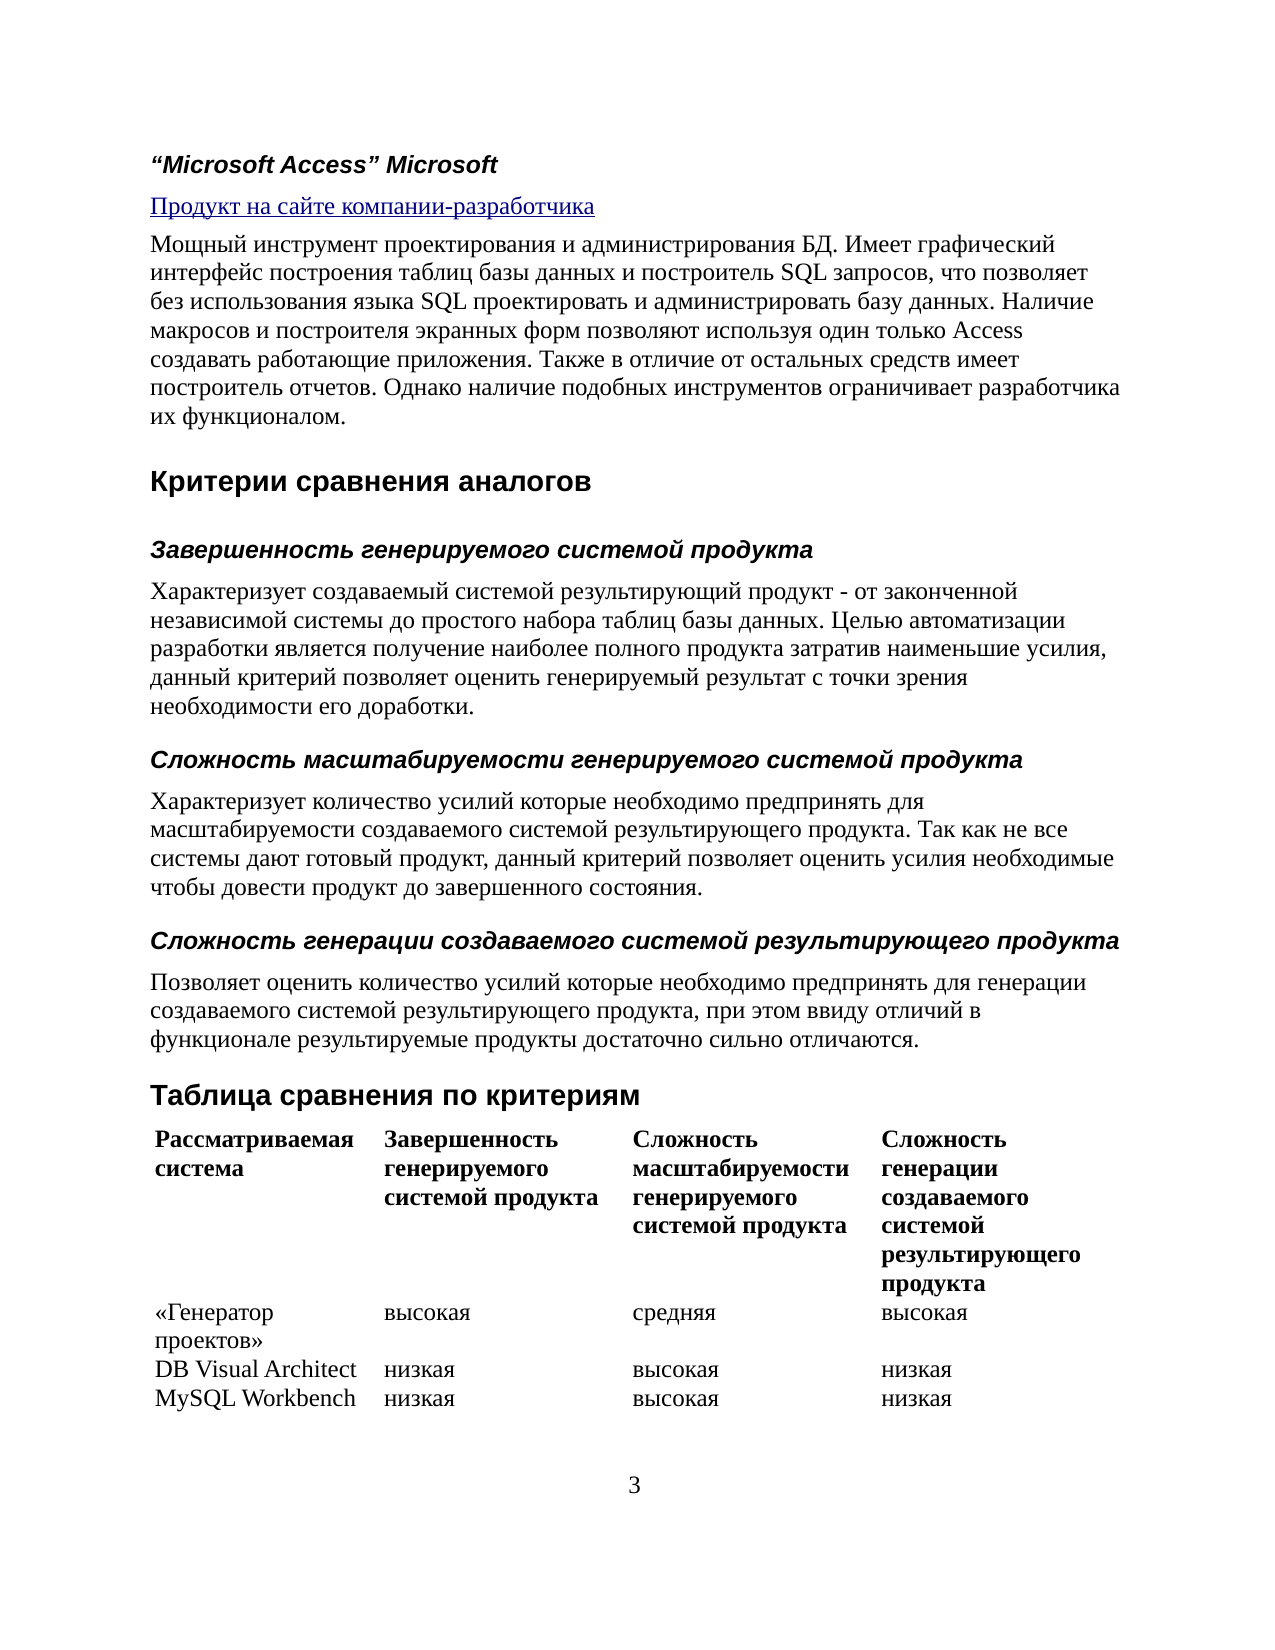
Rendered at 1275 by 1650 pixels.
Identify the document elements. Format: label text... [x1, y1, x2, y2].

text Мощный инструмент проектирования и администрирования БД. Имеет графический интерфейс построения таблиц базы данных и построитель SQL запросов, что позволяет без использования языка SQL проектировать и администрировать базу данных. Наличие макросов и построителя экранных форм позволяют используя один только Access создавать работающие приложения. Также в отличие от остальных средств имеет построитель отчетов. Однако наличие подобных инструментов ограничивает разработчика их функционалом. [150, 229, 1125, 430]
text Продукт на сайте компании-разработчика [150, 191, 1125, 220]
subtitle “Microsoft Access” Microsoft [150, 150, 1125, 178]
subtitle Таблица сравнения по критериям [150, 1078, 1125, 1112]
text Позволяет оценить количество усилий которые необходимо предпринять для генерации создаваемого системой результирующего продукта, при этом ввиду отличий в функционале результируемые продукты достаточно сильно отличаются. [150, 967, 1125, 1053]
table_header Сложность масштабируемости генерируемого системой продукта [628, 1124, 876, 1297]
table_cell MySQL Workbench [150, 1383, 379, 1412]
table_cell высокая [628, 1354, 876, 1383]
text Характеризует количество усилий которые необходимо предпринять для масштабируемости создаваемого системой результирующего продукта. Так как не все системы дают готовый продукт, данный критерий позволяет оценить усилия необходимые чтобы довести продукт до завершенного состояния. [150, 786, 1125, 901]
text Характеризует создаваемый системой результирующий продукт - от законченной независимой системы до простого набора таблиц базы данных. Целью автоматизации разработки является получение наиболее полного продукта затратив наименьшие усилия, данный критерий позволяет оценить генерируемый результат с точки зрения необходимости его доработки. [150, 576, 1125, 720]
table_cell низкая [379, 1383, 628, 1412]
subtitle Критерии сравнения аналогов [150, 464, 1125, 497]
table_cell низкая [876, 1354, 1125, 1383]
table_header Сложность генерации создаваемого системой результирующего продукта [876, 1124, 1125, 1297]
table_cell DB Visual Architect [150, 1354, 379, 1383]
table_header Завершенность генерируемого системой продукта [379, 1124, 628, 1297]
table_cell высокая [628, 1383, 876, 1412]
subtitle Сложность масштабируемости генерируемого системой продукта [150, 745, 1125, 773]
table_cell низкая [379, 1354, 628, 1383]
subtitle Завершенность генерируемого системой продукта [150, 535, 1125, 563]
table_cell средняя [628, 1297, 876, 1354]
table_cell высокая [379, 1297, 628, 1354]
subtitle Сложность генерации создаваемого системой результирующего продукта [150, 926, 1125, 954]
table_cell высокая [876, 1297, 1125, 1354]
table_header Рассматриваемая система [150, 1124, 379, 1297]
table_cell низкая [876, 1383, 1125, 1412]
table_cell «Генератор проектов» [150, 1297, 379, 1354]
